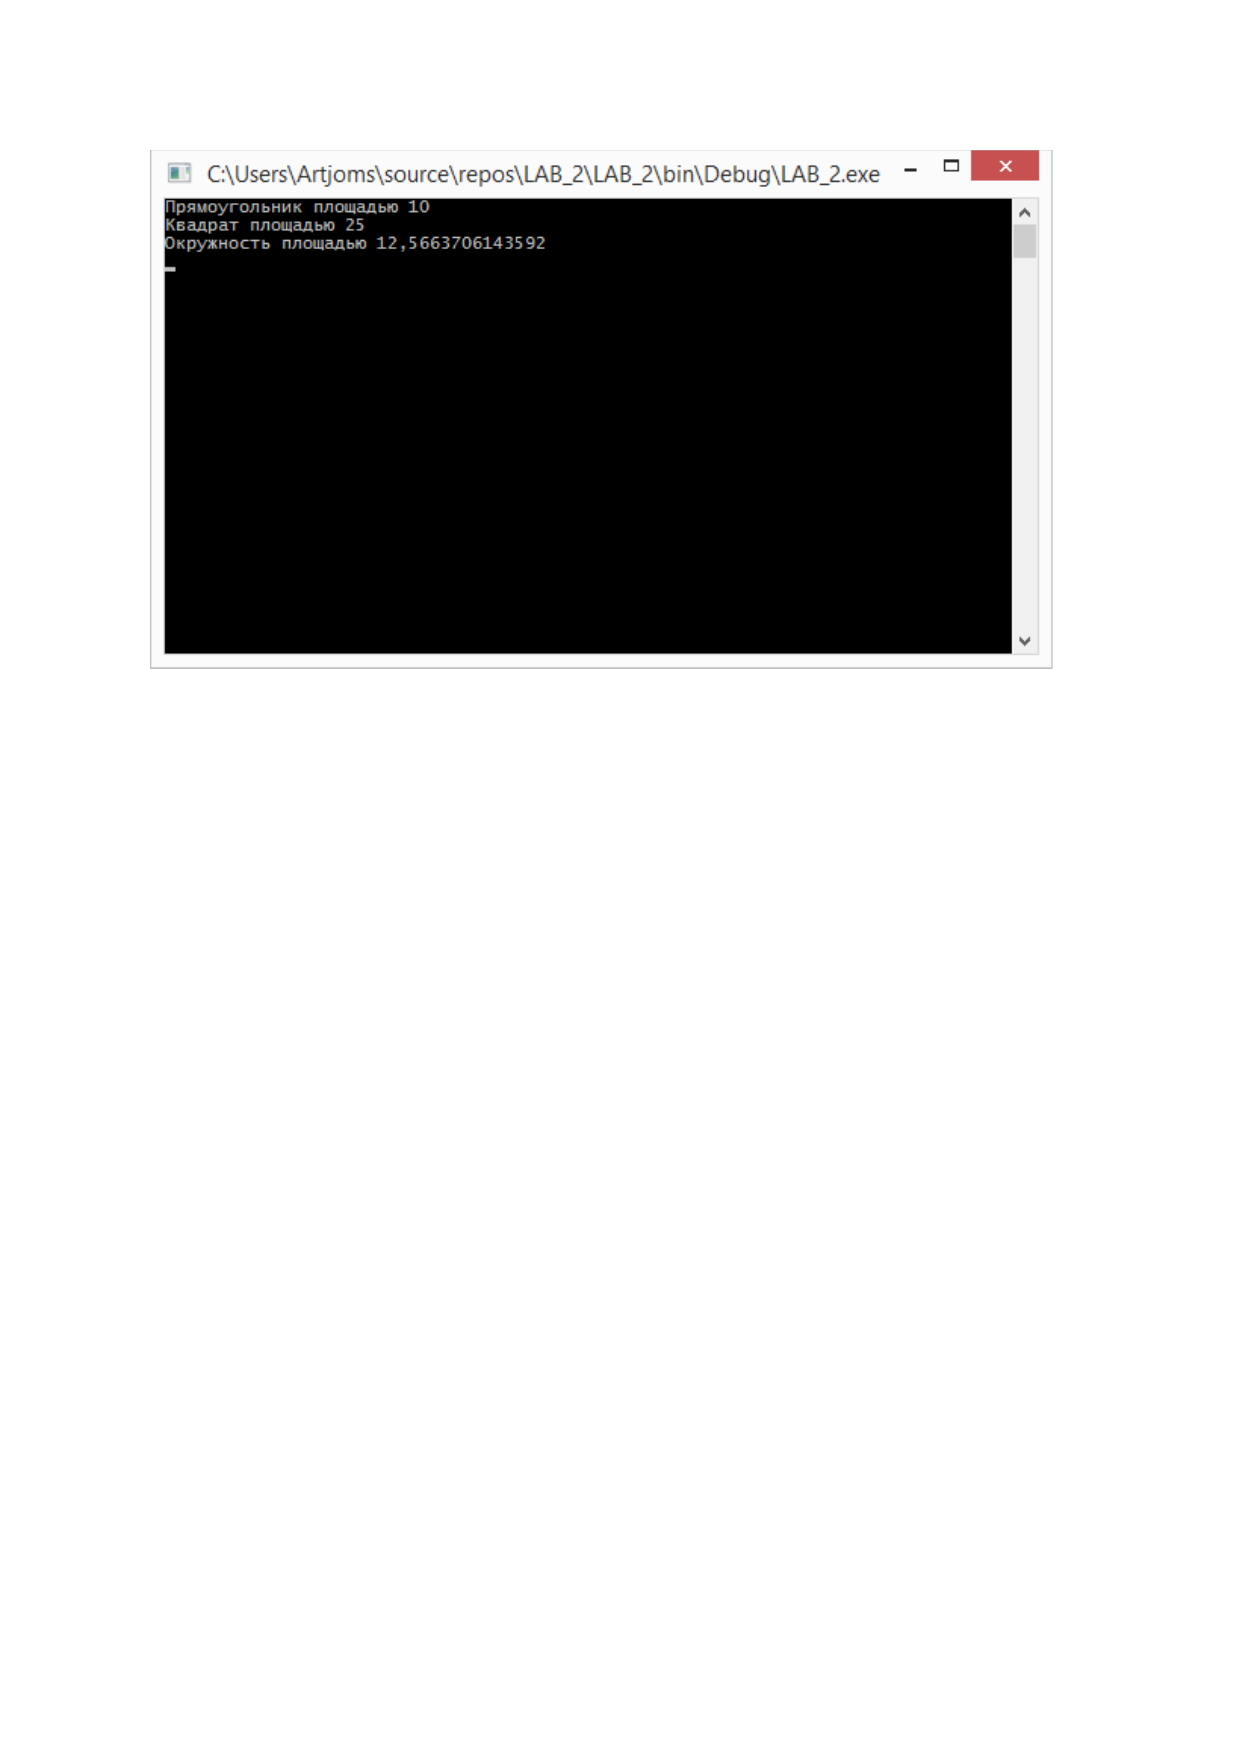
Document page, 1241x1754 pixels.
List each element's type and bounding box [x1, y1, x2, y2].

picture [150, 150, 1053, 669]
